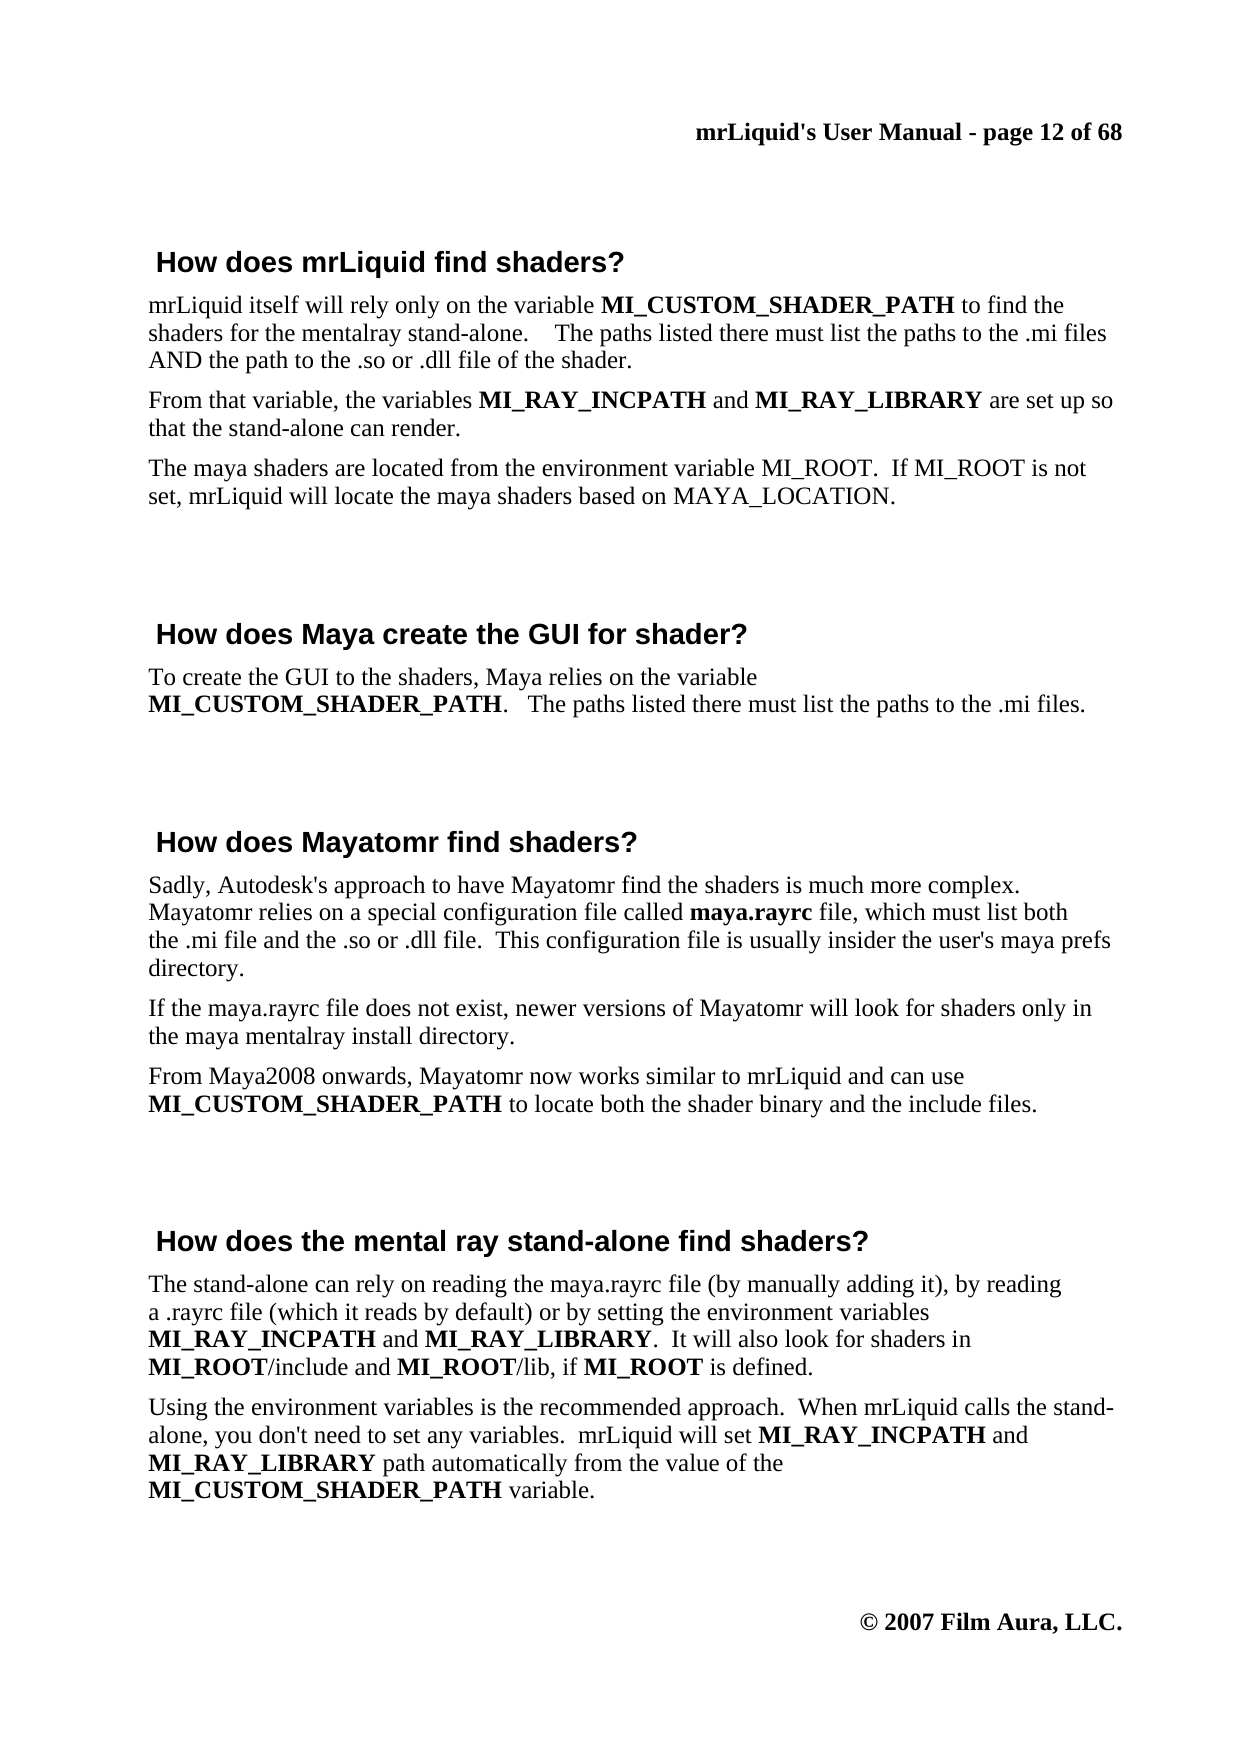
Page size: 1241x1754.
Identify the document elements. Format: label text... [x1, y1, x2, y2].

subtitle How does mrLiquid find shaders? [118, 246, 1122, 278]
text To create the GUI to the shaders, Maya relies on the variable MI_CUSTOM_SHADER_PATH. The paths listed there must list the paths to the .mi files. [148, 663, 1122, 718]
subtitle How does Maya create the GUI for shader? [118, 618, 1122, 650]
text From that variable, the variables MI_RAY_INCPATH and MI_RAY_LIBRARY are set up so that the stand-alone can render. [148, 387, 1122, 442]
text Using the environment variables is the recommended approach. When mrLiquid calls the stand-alone, you don't need to set any variables. mrLiquid will set MI_RAY_INCPATH and MI_RAY_LIBRARY path automatically from the value of the MI_CUSTOM_SHADER_PATH variable. [148, 1393, 1122, 1504]
text If the maya.rayrc file does not exist, newer versions of Mayatomr will look for shaders only in the maya mentalray install directory. [148, 994, 1122, 1049]
text mrLiquid itself will rely only on the variable MI_CUSTOM_SHADER_PATH to find the shaders for the mentalray stand-alone. The paths listed there must list the paths to the .mi files AND the path to the .so or .dll file of the shader. [148, 291, 1122, 374]
subtitle How does Mayatomr find shaders? [118, 826, 1122, 858]
text From Maya2008 onwards, Mayatomr now works similar to mrLiquid and can use MI_CUSTOM_SHADER_PATH to locate both the shader binary and the include files. [148, 1062, 1122, 1117]
text The stand-alone can rely on reading the maya.rayrc file (by manually adding it), by reading a .rayrc file (which it reads by default) or by setting the environment variables MI_RAY_INCPATH and MI_RAY_LIBRARY. It will also look for shaders in MI_ROOT/include and MI_ROOT/lib, if MI_ROOT is defined. [148, 1270, 1122, 1381]
text The maya shaders are located from the environment variable MI_ROOT. If MI_ROOT is not set, mrLiquid will locate the maya shaders based on MAYA_LOCATION. [148, 454, 1122, 510]
subtitle How does the mental ray stand-alone find shaders? [118, 1225, 1122, 1258]
text Sadly, Autodesk's approach to have Mayatomr find the shaders is much more complex. Mayatomr relies on a special configuration file called maya.rayrc file, which must list both the .mi file and the .so or .dll file. This configuration file is usually insider the user's maya prefs directory. [148, 871, 1122, 982]
